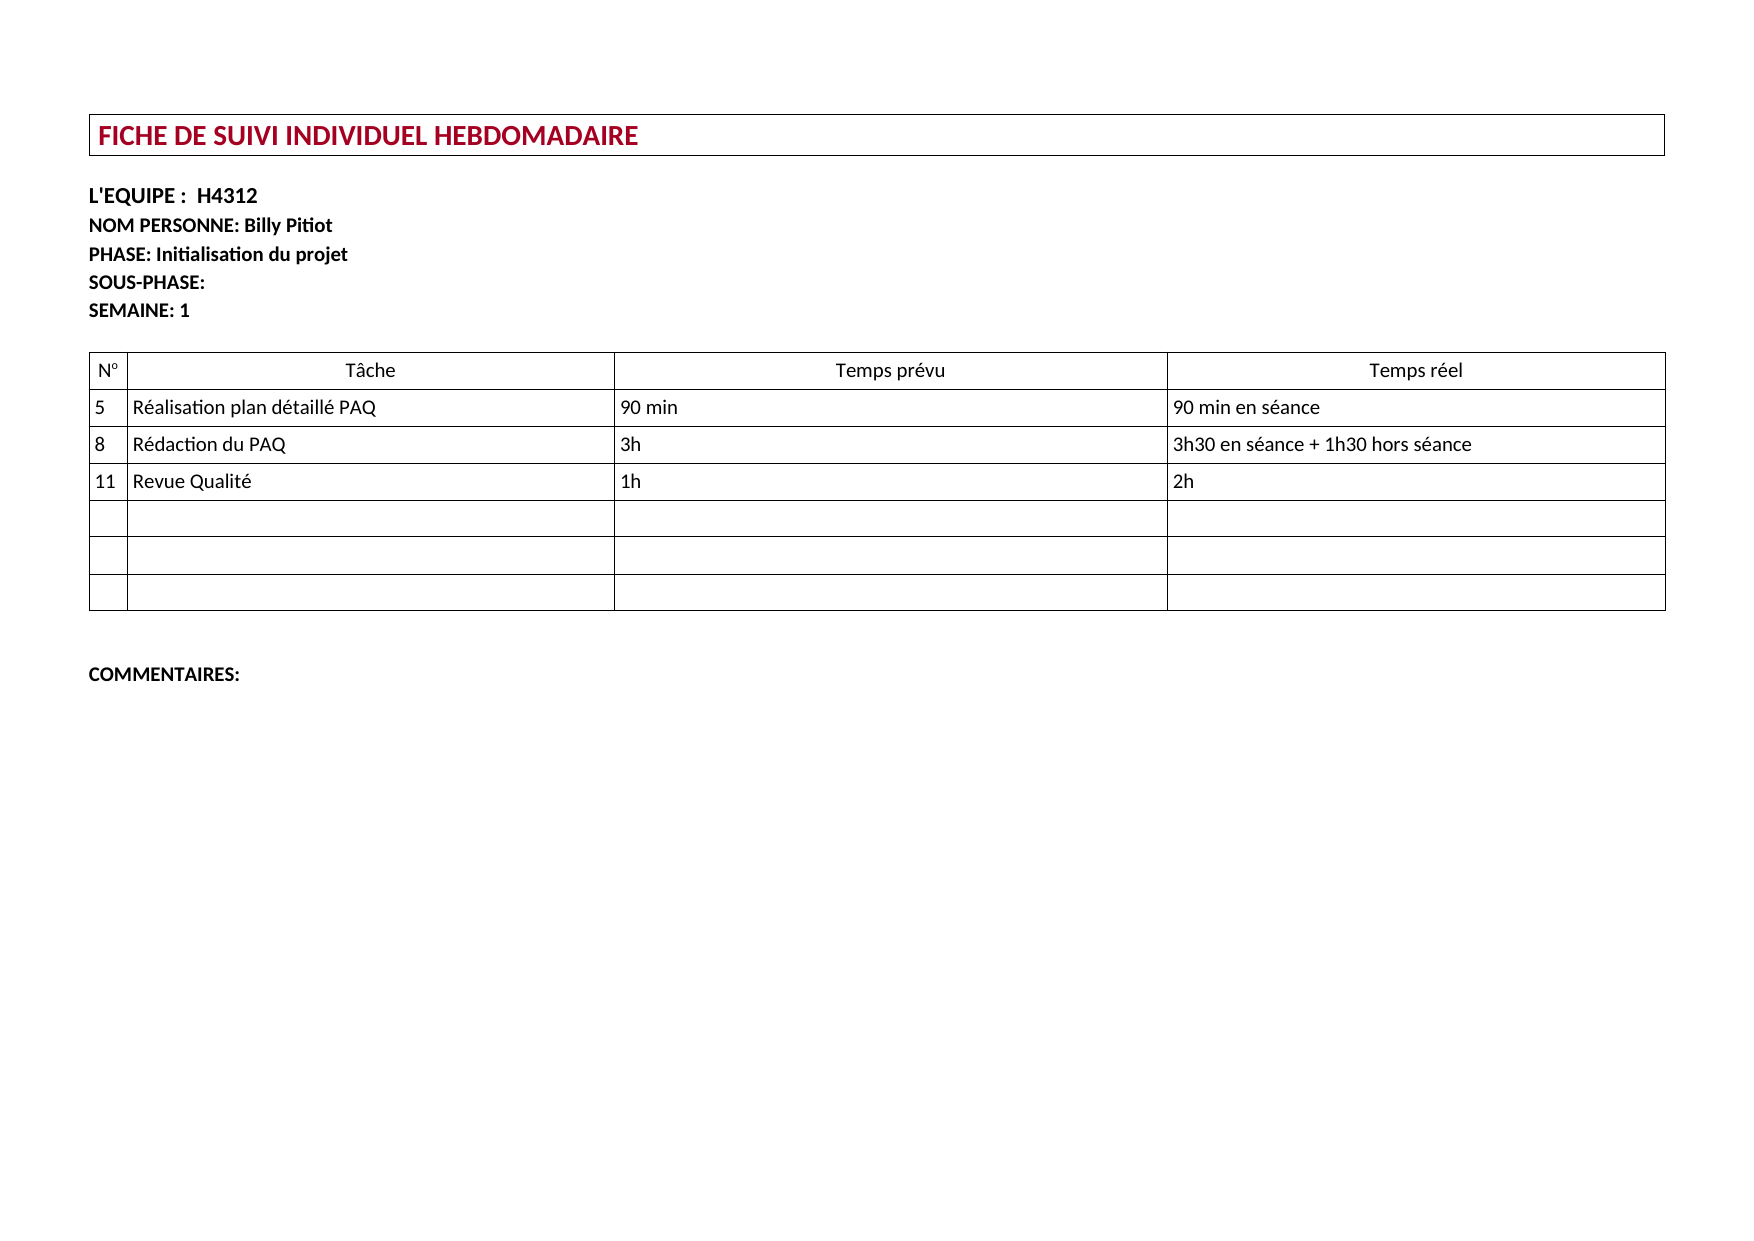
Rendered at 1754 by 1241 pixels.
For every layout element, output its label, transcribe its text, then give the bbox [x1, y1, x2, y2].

table_cell [128, 575, 614, 610]
text SEMAINE: 1 [89, 298, 1665, 323]
text L'EQUIPE : H4312 [89, 181, 1665, 209]
table_cell Rédaction du PAQ [128, 427, 614, 462]
table_cell [128, 537, 614, 573]
text COMMENTAIRES: [89, 661, 1665, 687]
text PHASE: Initialisation du projet [89, 241, 1665, 266]
table_cell 1h [615, 464, 1167, 499]
table_cell 3h30 en séance + 1h30 hors séance [1168, 427, 1665, 462]
text NOM PERSONNE: Billy Pitiot [89, 212, 1665, 238]
table_cell [615, 537, 1167, 573]
table_header Temps réel [1168, 353, 1665, 388]
table_cell [90, 501, 127, 536]
table_cell 3h [615, 427, 1167, 462]
table_header Temps prévu [615, 353, 1167, 388]
table_cell [90, 575, 127, 610]
text SOUS-PHASE: [89, 269, 1665, 295]
table_cell 2h [1168, 464, 1665, 499]
table_cell 90 min en séance [1168, 390, 1665, 426]
table_header No [90, 353, 127, 388]
table_cell [1168, 575, 1665, 610]
table_cell Réalisation plan détaillé PAQ [128, 390, 614, 426]
table_cell 11 [90, 464, 127, 499]
table_cell [1168, 501, 1665, 536]
table_cell [128, 501, 614, 536]
text FICHE DE SUIVI INDIVIDUEL HEBDOMADAIRE [90, 115, 1664, 155]
table_cell 8 [90, 427, 127, 462]
table_cell 5 [90, 390, 127, 426]
table_cell [615, 501, 1167, 536]
table_cell [615, 575, 1167, 610]
table_cell [90, 537, 127, 573]
table_cell 90 min [615, 390, 1167, 426]
table_header Tâche [128, 353, 614, 388]
table_cell [1168, 537, 1665, 573]
table_cell Revue Qualité [128, 464, 614, 499]
